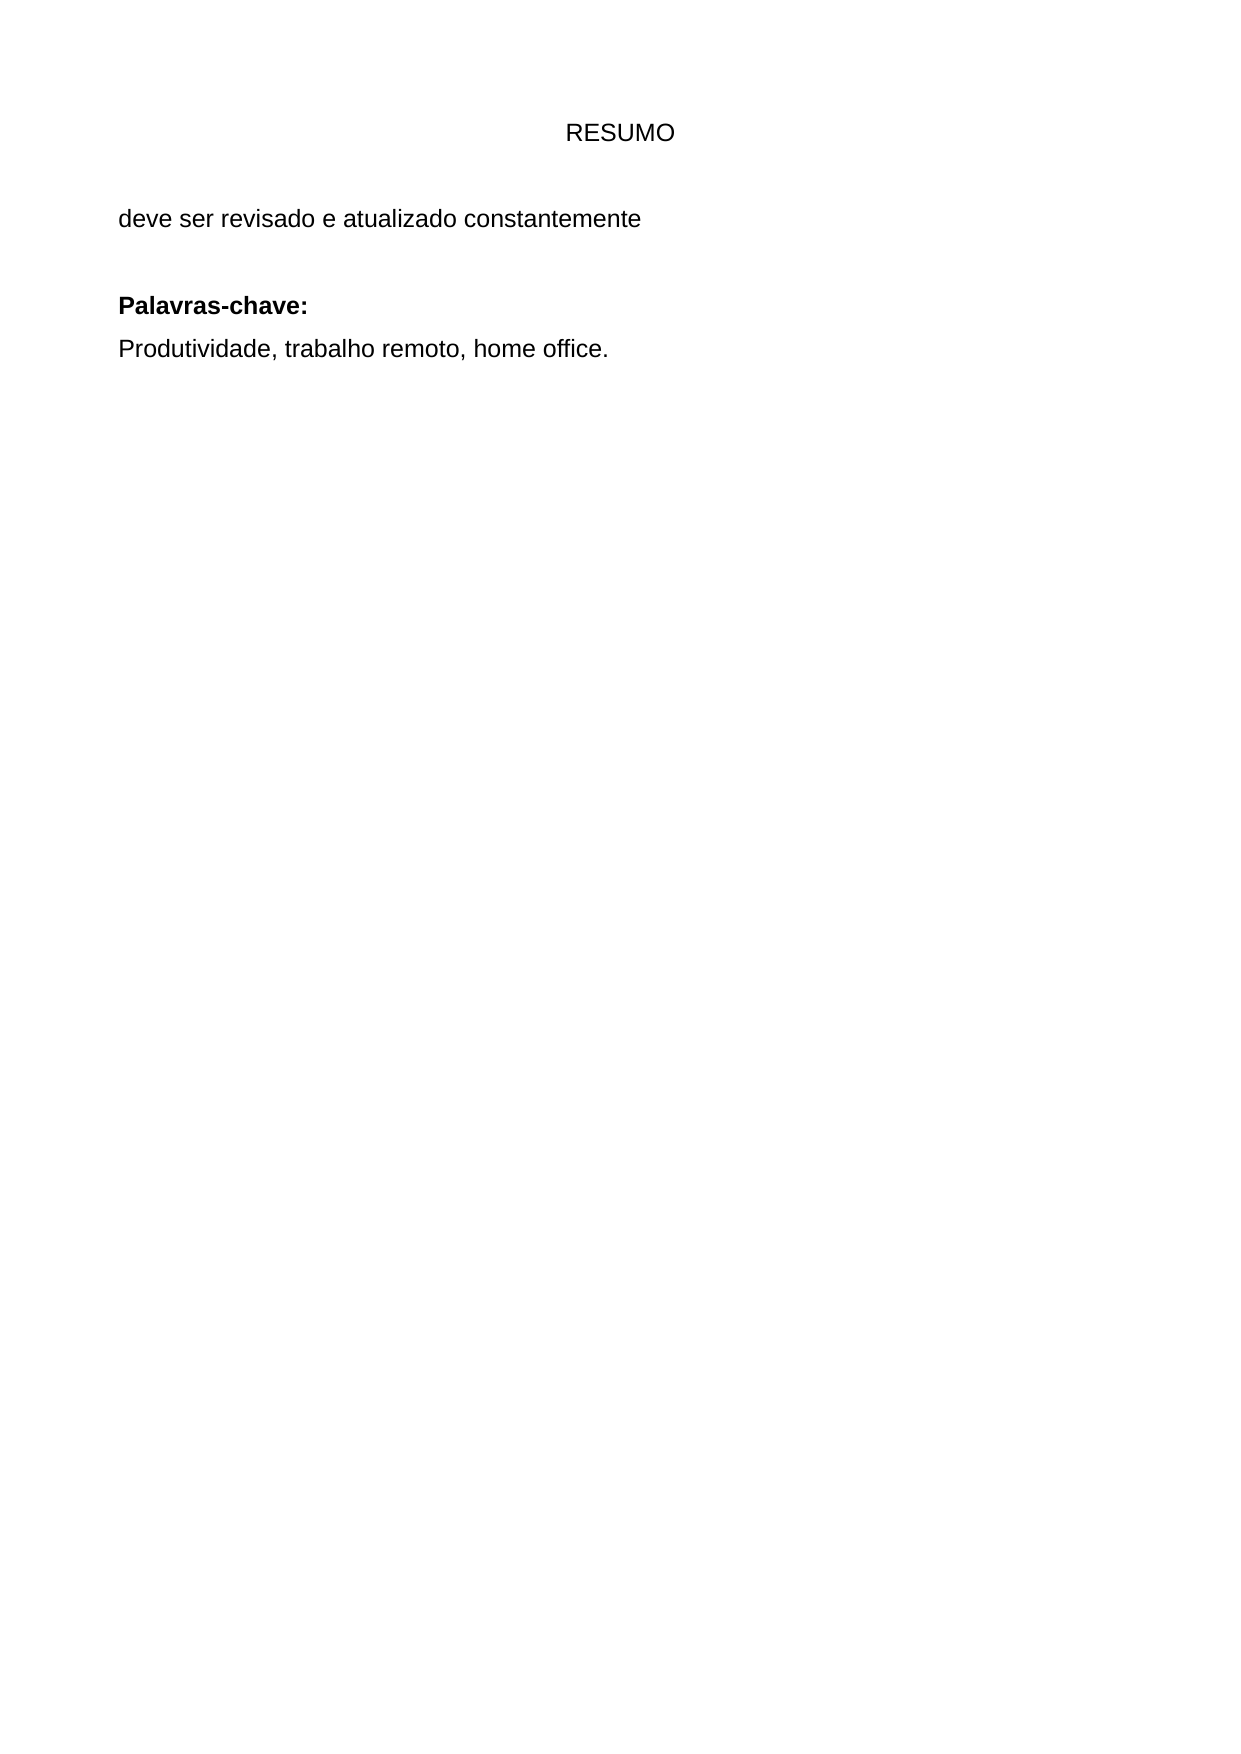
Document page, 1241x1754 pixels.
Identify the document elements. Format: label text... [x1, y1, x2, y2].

text Produtividade, trabalho remoto, home office. [118, 334, 1122, 362]
text Palavras-chave: [118, 291, 1122, 319]
text RESUMO [118, 118, 1122, 147]
text deve ser revisado e atualizado constantemente [118, 204, 1122, 233]
